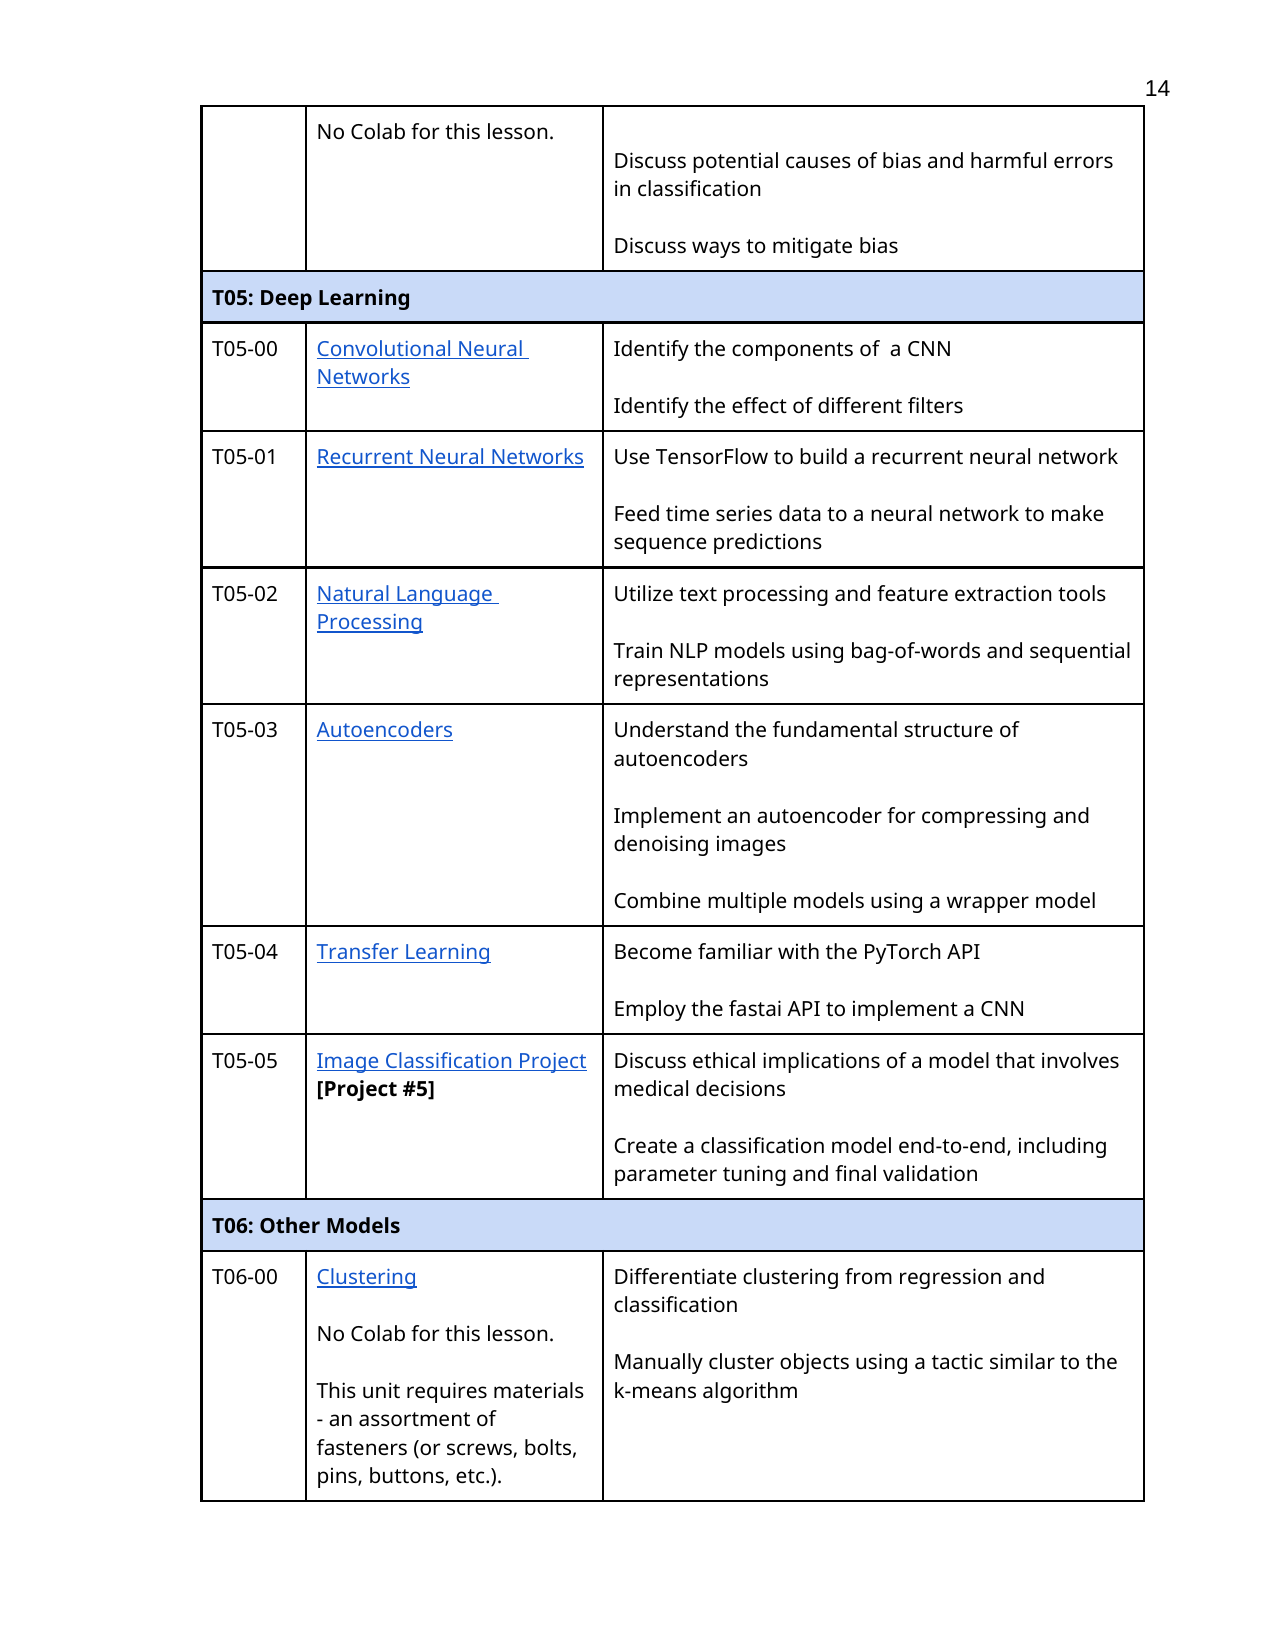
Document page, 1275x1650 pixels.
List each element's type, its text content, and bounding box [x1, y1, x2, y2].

table_cell Utilize text processing and feature extraction tools Train NLP models using bag-of-words and sequential representations [604, 569, 1143, 703]
table_cell Understand the fundamental structure of autoencoders Implement an autoencoder for compressing and denoising images Combine multiple models using a wrapper model [604, 705, 1143, 925]
table_cell T05: Deep Learning [203, 272, 1143, 321]
table_cell Natural Language Processing [307, 569, 602, 703]
table_cell Differentiate clustering from regression and classification Manually cluster objects using a tactic similar to the k-means algorithm [604, 1252, 1143, 1500]
table_cell Transfer Learning [307, 927, 602, 1033]
table_cell Convolutional Neural Networks [307, 324, 602, 430]
table_cell Discuss potential causes of bias and harmful errors in classification Discuss ways to mitigate bias [604, 107, 1143, 270]
table_cell T06: Other Models [203, 1200, 1143, 1250]
table_cell Discuss ethical implications of a model that involves medical decisions Create a classification model end-to-end, including parameter tuning and final validation [604, 1035, 1143, 1198]
table_cell Become familiar with the PyTorch API Employ the fastai API to implement a CNN [604, 927, 1143, 1033]
table_cell No Colab for this lesson. [307, 107, 602, 270]
table_cell T06-00 [203, 1252, 305, 1500]
table_cell T05-02 [203, 569, 305, 703]
table_cell Use TensorFlow to build a recurrent neural network Feed time series data to a neural network to make sequence predictions [604, 432, 1143, 566]
table_cell T05-04 [203, 927, 305, 1033]
table_cell Autoencoders [307, 705, 602, 925]
table_cell Clustering No Colab for this lesson. This unit requires materials - an assortment of fasteners (or screws, bolts, pins, buttons, etc.). [307, 1252, 602, 1500]
table_cell T05-03 [203, 705, 305, 925]
table_cell T05-00 [203, 324, 305, 430]
table_cell [203, 107, 305, 270]
table_cell T05-05 [203, 1035, 305, 1198]
table_cell Image Classification Project [Project #5] [307, 1035, 602, 1198]
table_cell Identify the components of a CNN Identify the effect of different filters [604, 324, 1143, 430]
table_cell T05-01 [203, 432, 305, 566]
table_cell Recurrent Neural Networks [307, 432, 602, 566]
